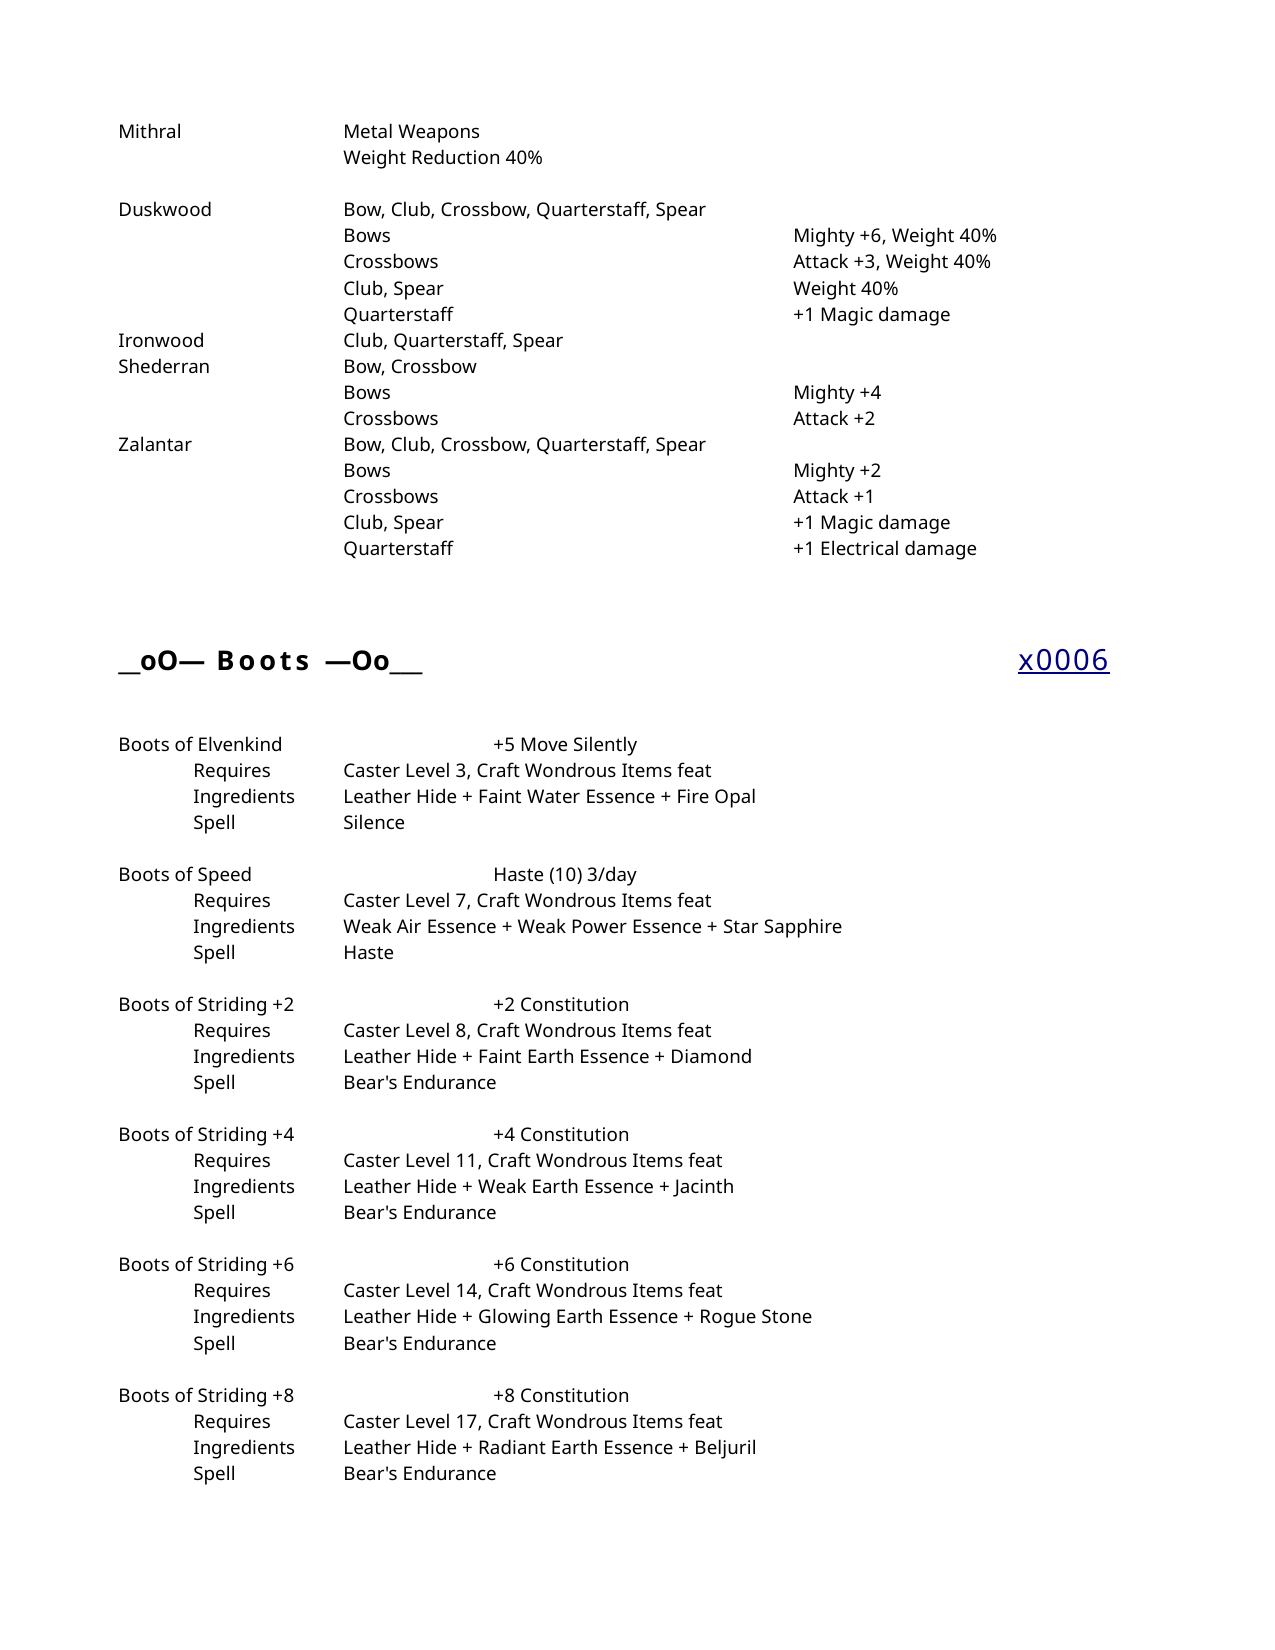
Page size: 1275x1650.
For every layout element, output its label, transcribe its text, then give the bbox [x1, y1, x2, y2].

text Ironwood Club, Quarterstaff, Spear [118, 326, 1157, 352]
text Boots of Striding +8 +8 Constitution [118, 1382, 1157, 1408]
text Ingredients Leather Hide + Faint Water Essence + Fire Opal [118, 783, 1157, 809]
text Bows Mighty +2 [118, 457, 1157, 483]
text Quarterstaff +1 Magic damage [118, 300, 1157, 326]
text Crossbows Attack +3, Weight 40% [118, 248, 1157, 274]
text Bows Mighty +4 [118, 378, 1157, 404]
text Requires Caster Level 8, Craft Wondrous Items feat [118, 1017, 1157, 1043]
text Zalantar Bow, Club, Crossbow, Quarterstaff, Spear [118, 431, 1157, 457]
text Requires Caster Level 11, Craft Wondrous Items feat [118, 1147, 1157, 1173]
text Boots of Speed Haste (10) 3/day [118, 861, 1157, 887]
text Duskwood Bow, Club, Crossbow, Quarterstaff, Spear [118, 196, 1157, 222]
text Requires Caster Level 17, Craft Wondrous Items feat [118, 1408, 1157, 1434]
text Requires Caster Level 14, Craft Wondrous Items feat [118, 1277, 1157, 1303]
text Spell Haste [118, 939, 1157, 965]
text Mithral Metal Weapons [118, 118, 1157, 144]
text Boots of Striding +6 +6 Constitution [118, 1251, 1157, 1277]
text Requires Caster Level 3, Craft Wondrous Items feat [118, 757, 1157, 783]
text Spell Bear's Endurance [118, 1199, 1157, 1225]
text Bows Mighty +6, Weight 40% [118, 222, 1157, 248]
text Boots of Striding +4 +4 Constitution [118, 1121, 1157, 1147]
text Spell Silence [118, 809, 1157, 835]
text Weight Reduction 40% [118, 144, 1157, 170]
text Boots of Striding +2 +2 Constitution [118, 991, 1157, 1017]
text Crossbows Attack +1 [118, 483, 1157, 509]
text __oO— Boots —Oo___ x0006 [118, 639, 1157, 678]
text Spell Bear's Endurance [118, 1329, 1157, 1356]
text Ingredients Leather Hide + Faint Earth Essence + Diamond [118, 1043, 1157, 1069]
text Spell Bear's Endurance [118, 1069, 1157, 1095]
text Shederran Bow, Crossbow [118, 352, 1157, 378]
text Crossbows Attack +2 [118, 404, 1157, 431]
text Ingredients Leather Hide + Weak Earth Essence + Jacinth [118, 1173, 1157, 1199]
text Club, Spear Weight 40% [118, 274, 1157, 300]
text Requires Caster Level 7, Craft Wondrous Items feat [118, 887, 1157, 913]
text Ingredients Leather Hide + Radiant Earth Essence + Beljuril [118, 1434, 1157, 1460]
text Ingredients Leather Hide + Glowing Earth Essence + Rogue Stone [118, 1303, 1157, 1329]
text Club, Spear +1 Magic damage [118, 509, 1157, 535]
text Spell Bear's Endurance [118, 1460, 1157, 1486]
text Quarterstaff +1 Electrical damage [118, 535, 1157, 561]
text Boots of Elvenkind +5 Move Silently [118, 731, 1157, 757]
text Ingredients Weak Air Essence + Weak Power Essence + Star Sapphire [118, 913, 1157, 939]
